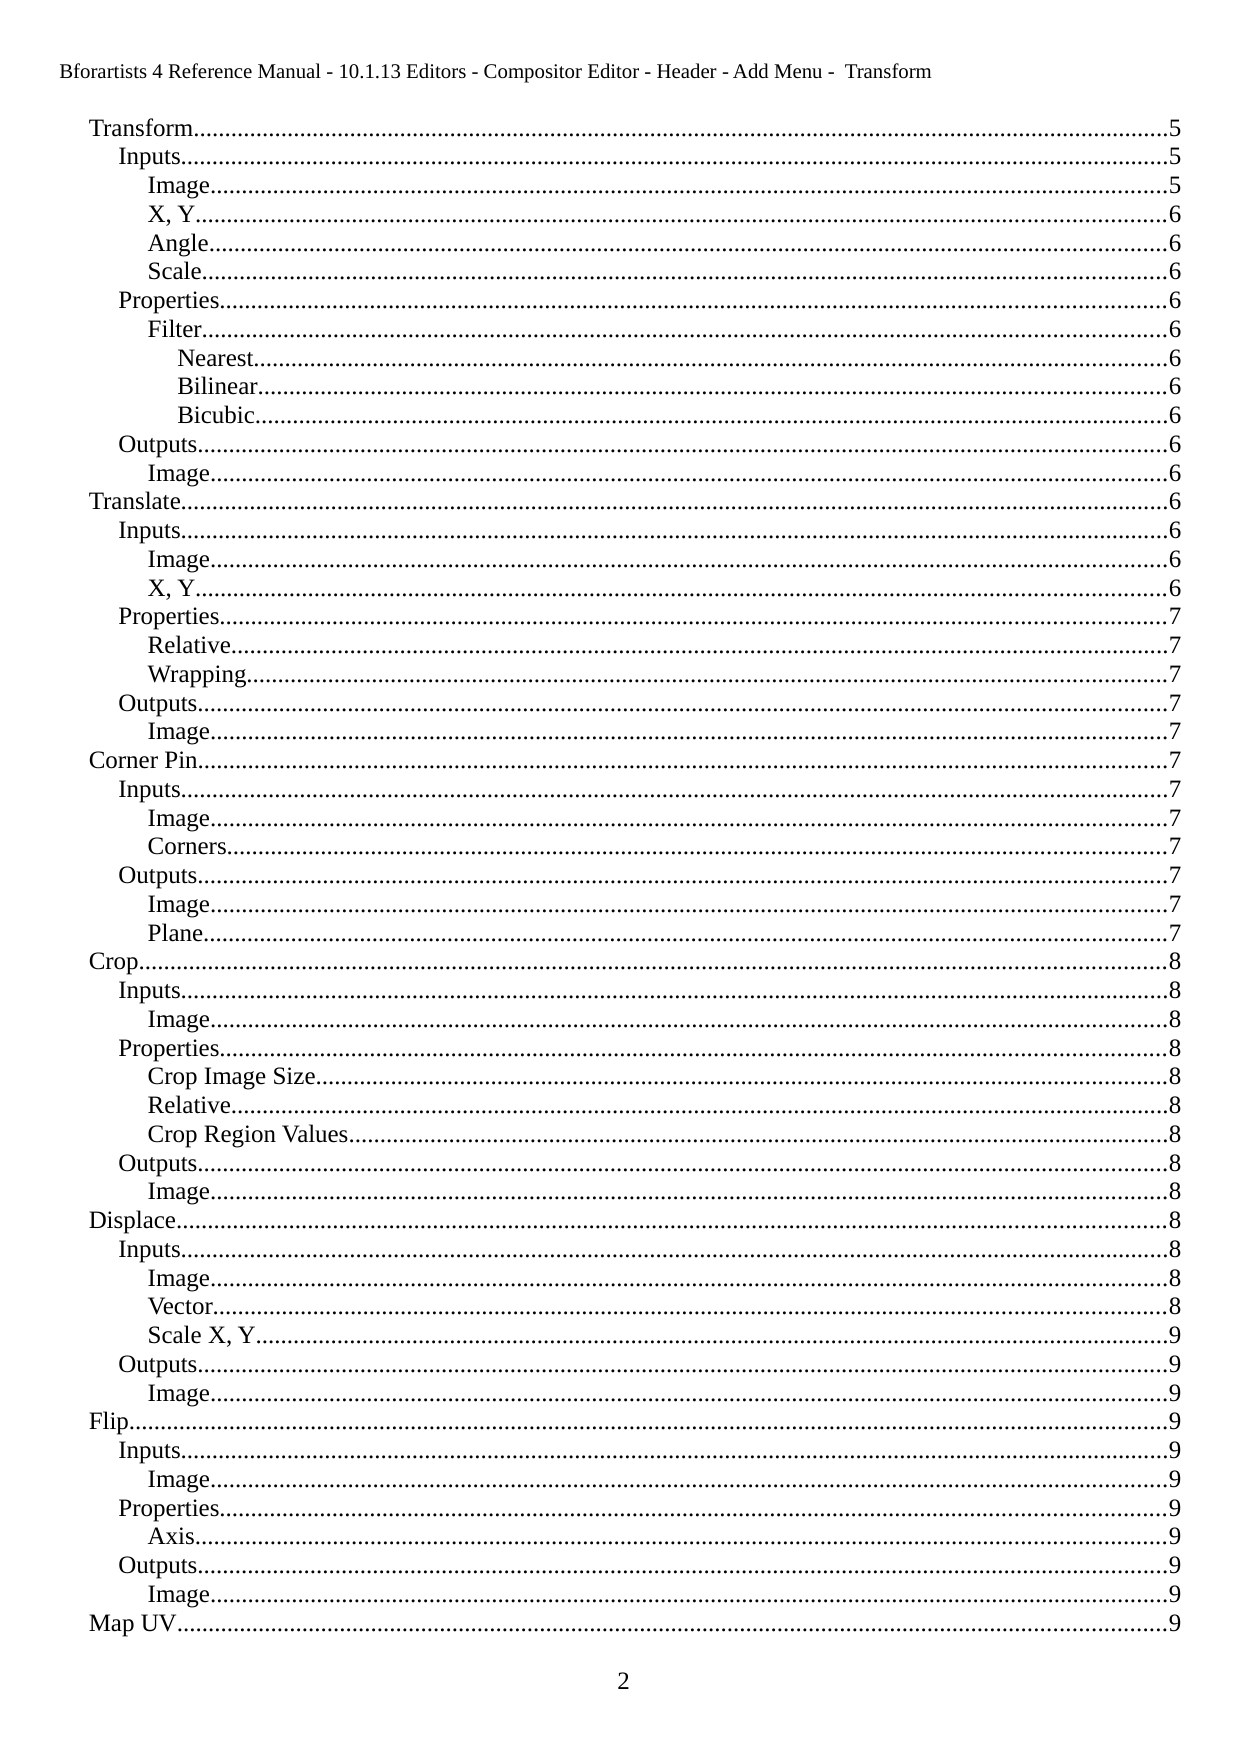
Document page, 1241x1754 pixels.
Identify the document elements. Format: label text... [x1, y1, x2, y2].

text Scale 6 [147, 256, 1181, 285]
text Bicubic 6 [177, 400, 1181, 429]
text Inputs 5 [118, 141, 1181, 170]
text X, Y 6 [147, 199, 1181, 228]
text Crop Region Values 8 [147, 1119, 1181, 1148]
text Image 8 [147, 1176, 1181, 1205]
text X, Y 6 [147, 573, 1181, 601]
text Image 9 [147, 1464, 1181, 1493]
text Outputs 9 [118, 1550, 1181, 1579]
text Flip 9 [88, 1406, 1181, 1435]
text Image 6 [147, 544, 1181, 573]
text Crop Image Size 8 [147, 1061, 1181, 1090]
text Outputs 7 [118, 688, 1181, 716]
text Properties 7 [118, 601, 1181, 630]
text Filter 6 [147, 314, 1181, 343]
text Relative 8 [147, 1090, 1181, 1119]
text Vector 8 [147, 1291, 1181, 1320]
text Translate 6 [88, 486, 1181, 515]
text Map UV 9 [88, 1608, 1181, 1636]
text Crop 8 [88, 946, 1181, 975]
text Inputs 8 [118, 975, 1181, 1004]
text Outputs 8 [118, 1148, 1181, 1176]
text Nearest 6 [177, 343, 1181, 371]
text Image 7 [147, 889, 1181, 918]
text Image 9 [147, 1378, 1181, 1406]
text Outputs 6 [118, 429, 1181, 458]
text Inputs 8 [118, 1234, 1181, 1263]
text Displace 8 [88, 1205, 1181, 1234]
text Image 5 [147, 170, 1181, 199]
text Plane 7 [147, 918, 1181, 946]
text Properties 9 [118, 1493, 1181, 1521]
text Inputs 6 [118, 515, 1181, 544]
text Image 7 [147, 803, 1181, 831]
text Image 8 [147, 1004, 1181, 1033]
text Scale X, Y 9 [147, 1320, 1181, 1349]
text Inputs 9 [118, 1435, 1181, 1464]
text Image 7 [147, 716, 1181, 745]
text Outputs 7 [118, 860, 1181, 889]
text Image 9 [147, 1579, 1181, 1608]
text Axis 9 [147, 1521, 1181, 1550]
text Wrapping 7 [147, 659, 1181, 688]
text Properties 8 [118, 1033, 1181, 1061]
text Corners 7 [147, 831, 1181, 860]
text Inputs 7 [118, 774, 1181, 803]
text Properties 6 [118, 285, 1181, 314]
text Image 6 [147, 458, 1181, 486]
text Bilinear 6 [177, 371, 1181, 400]
text Angle 6 [147, 228, 1181, 256]
text Image 8 [147, 1263, 1181, 1291]
text Outputs 9 [118, 1349, 1181, 1378]
text Transform 5 [88, 113, 1181, 141]
text Relative 7 [147, 630, 1181, 659]
text Corner Pin 7 [88, 745, 1181, 774]
